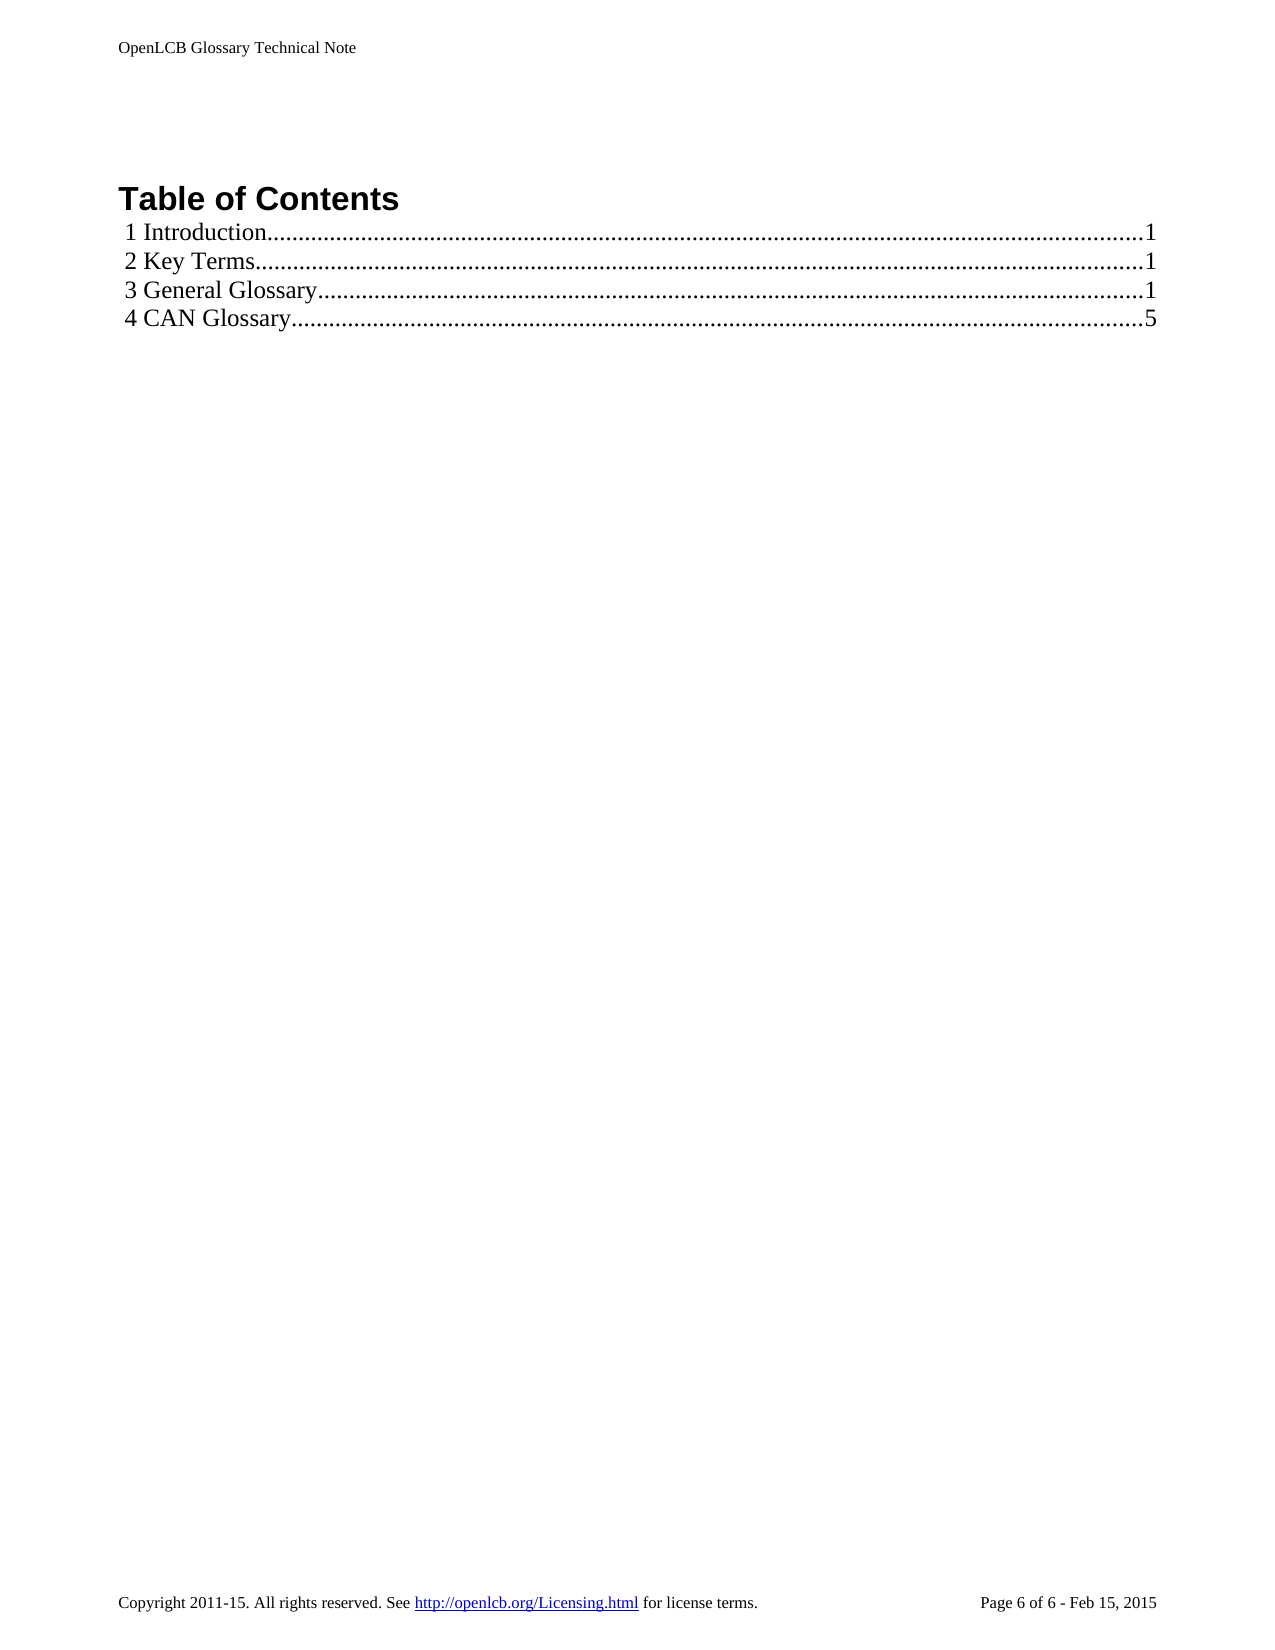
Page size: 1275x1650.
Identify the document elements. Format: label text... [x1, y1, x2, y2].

text 1 Introduction 1 [118, 217, 1157, 246]
text 3 General Glossary 1 [118, 275, 1157, 303]
text 4 CAN Glossary 5 [118, 303, 1157, 332]
subtitle Table of Contents [118, 179, 1157, 217]
text 2 Key Terms 1 [118, 246, 1157, 275]
